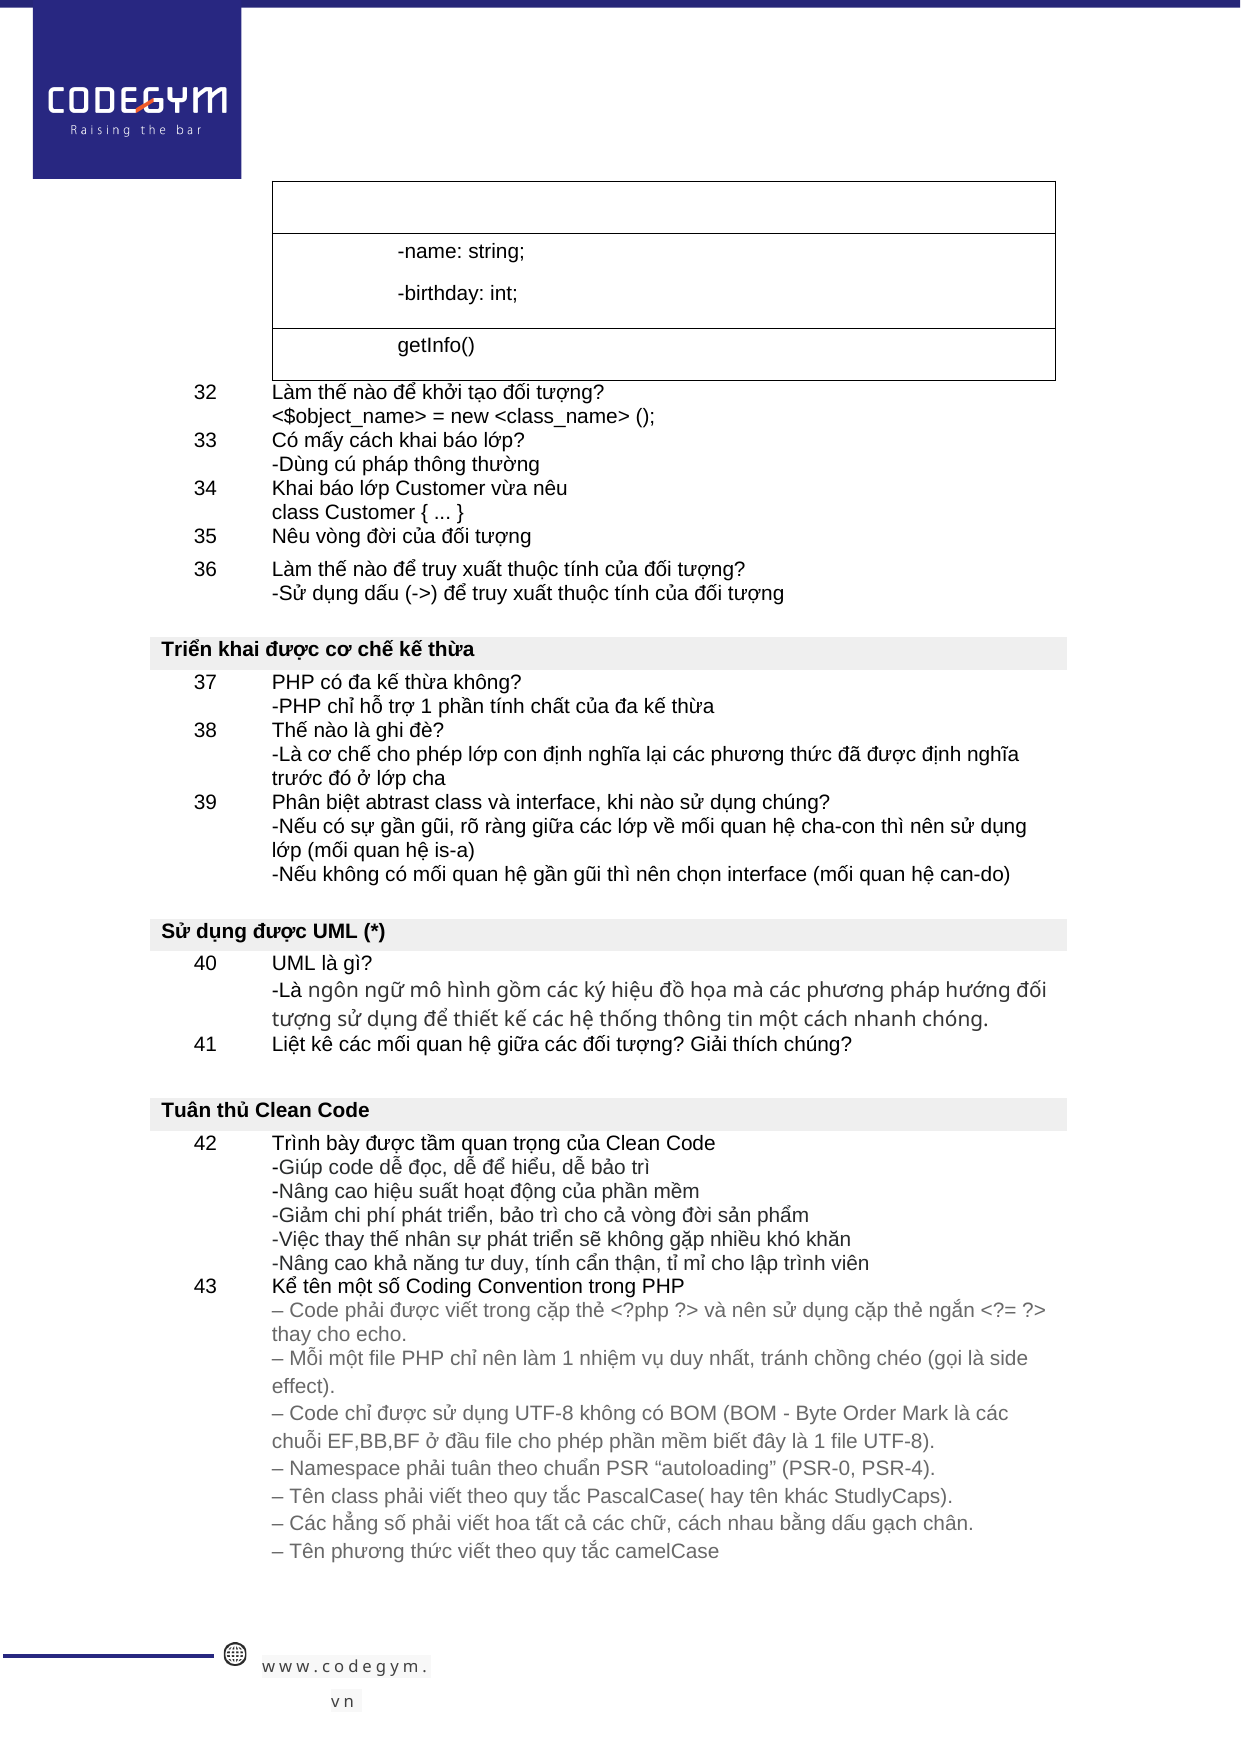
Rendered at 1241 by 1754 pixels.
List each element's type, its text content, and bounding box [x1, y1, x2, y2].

table_cell 36 [150, 556, 260, 604]
table_cell 43 [150, 1274, 260, 1590]
table_header [273, 182, 1055, 233]
table_cell [150, 1065, 260, 1098]
table_cell 40 [150, 951, 260, 1032]
table_cell PHP có đa kế thừa không? -PHP chỉ hỗ trợ 1 phần tính chất của đa kế thừa [260, 670, 1067, 718]
table_cell 38 [150, 718, 260, 790]
table_cell [260, 886, 1067, 918]
table_cell [260, 181, 272, 380]
table_cell Phân biệt abtrast class và interface, khi nào sử dụng chúng? -Nếu có sự gần gũi, rõ ràng giữa các lớp về mối quan hệ cha-con thì nên sử dụng lớp (mối quan hệ is-a) -Nếu không có mối quan hệ gần gũi thì nên chọn interface (mối quan hệ can-do) [260, 790, 1067, 886]
table_cell Liệt kê các mối quan hệ giữa các đối tượng? Giải thích chúng? [260, 1032, 1067, 1065]
table_cell [150, 1590, 260, 1623]
table_cell Thế nào là ghi đè? -Là cơ chế cho phép lớp con định nghĩa lại các phương thức đã được định nghĩa trước đó ở lớp cha [260, 718, 1067, 790]
table_cell [260, 1065, 1067, 1098]
table_cell [150, 604, 260, 637]
table_cell 41 [150, 1032, 260, 1065]
picture [39, 0, 244, 181]
table_cell -name: string; -birthday: int; [273, 234, 1055, 327]
table_cell [1056, 181, 1067, 380]
table_cell 33 [150, 428, 260, 476]
table_cell 32 [150, 380, 260, 428]
table_cell Kể tên một số Coding Convention trong PHP – Code phải được viết trong cặp thẻ <?php ?> và nên sử dụng cặp thẻ ngắn <?= ?> thay cho echo. – Mỗi một file PHP chỉ nên làm 1 nhiệm vụ duy nhất, tránh chồng chéo (gọi là side effect). – Code chỉ được sử dụng UTF-8 không có BOM (BOM - Byte Order Mark là các chuỗi EF,BB,BF ở đầu file cho phép phần mềm biết đây là 1 file UTF-8). – Namespace phải tuân theo chuẩn PSR “autoloading” (PSR-0, PSR-4). – Tên class phải viết theo quy tắc PascalCase( hay tên khác StudlyCaps). – Các hẳng số phải viết hoa tất cả các chữ, cách nhau bằng dấu gạch chân. – Tên phương thức viết theo quy tắc camelCase [260, 1274, 1067, 1590]
table_cell Trình bày được tầm quan trọng của Clean Code -Giúp code dễ đọc, dễ để hiểu, dễ bảo trì -Nâng cao hiệu suất hoạt động của phần mềm -Giảm chi phí phát triển, bảo trì cho cả vòng đời sản phẩm -Việc thay thế nhân sự phát triển sẽ không gặp nhiều khó khăn -Nâng cao khả năng tư duy, tính cẩn thận, tỉ mỉ cho lập trình viên [260, 1131, 1067, 1274]
table_cell getInfo() [273, 329, 1055, 380]
table_cell Nêu vòng đời của đối tượng [260, 524, 1067, 556]
table_cell Làm thế nào để truy xuất thuộc tính của đối tượng? -Sử dụng dấu (->) để truy xuất thuộc tính của đối tượng [260, 556, 1067, 604]
table_cell Tuân thủ Clean Code [150, 1098, 1067, 1131]
table_cell Sử dụng được UML (*) [150, 919, 1067, 951]
table_cell Có mấy cách khai báo lớp? -Dùng cú pháp thông thường [260, 428, 1067, 476]
table_cell [150, 181, 260, 380]
table_cell 39 [150, 790, 260, 886]
table_cell [260, 1590, 1067, 1623]
table_cell [260, 604, 1067, 637]
table_cell Triển khai được cơ chế kế thừa [150, 637, 1067, 670]
table_cell Khai báo lớp Customer vừa nêu class Customer { ... } [260, 476, 1067, 524]
table_cell Làm thế nào để khởi tạo đối tượng? <$object_name> = new <class_name> (); [260, 380, 1067, 428]
table_cell UML là gì? -Là ngôn ngữ mô hình gồm các ký hiệu đồ họa mà các phương pháp hướng đối tượng sử dụng để thiết kế các hệ thống thông tin một cách nhanh chóng. [260, 951, 1067, 1032]
picture [223, 1642, 247, 1666]
table_cell 35 [150, 524, 260, 556]
table_cell 42 [150, 1131, 260, 1274]
table_cell 37 [150, 670, 260, 718]
table_cell [150, 886, 260, 918]
table_cell 34 [150, 476, 260, 524]
